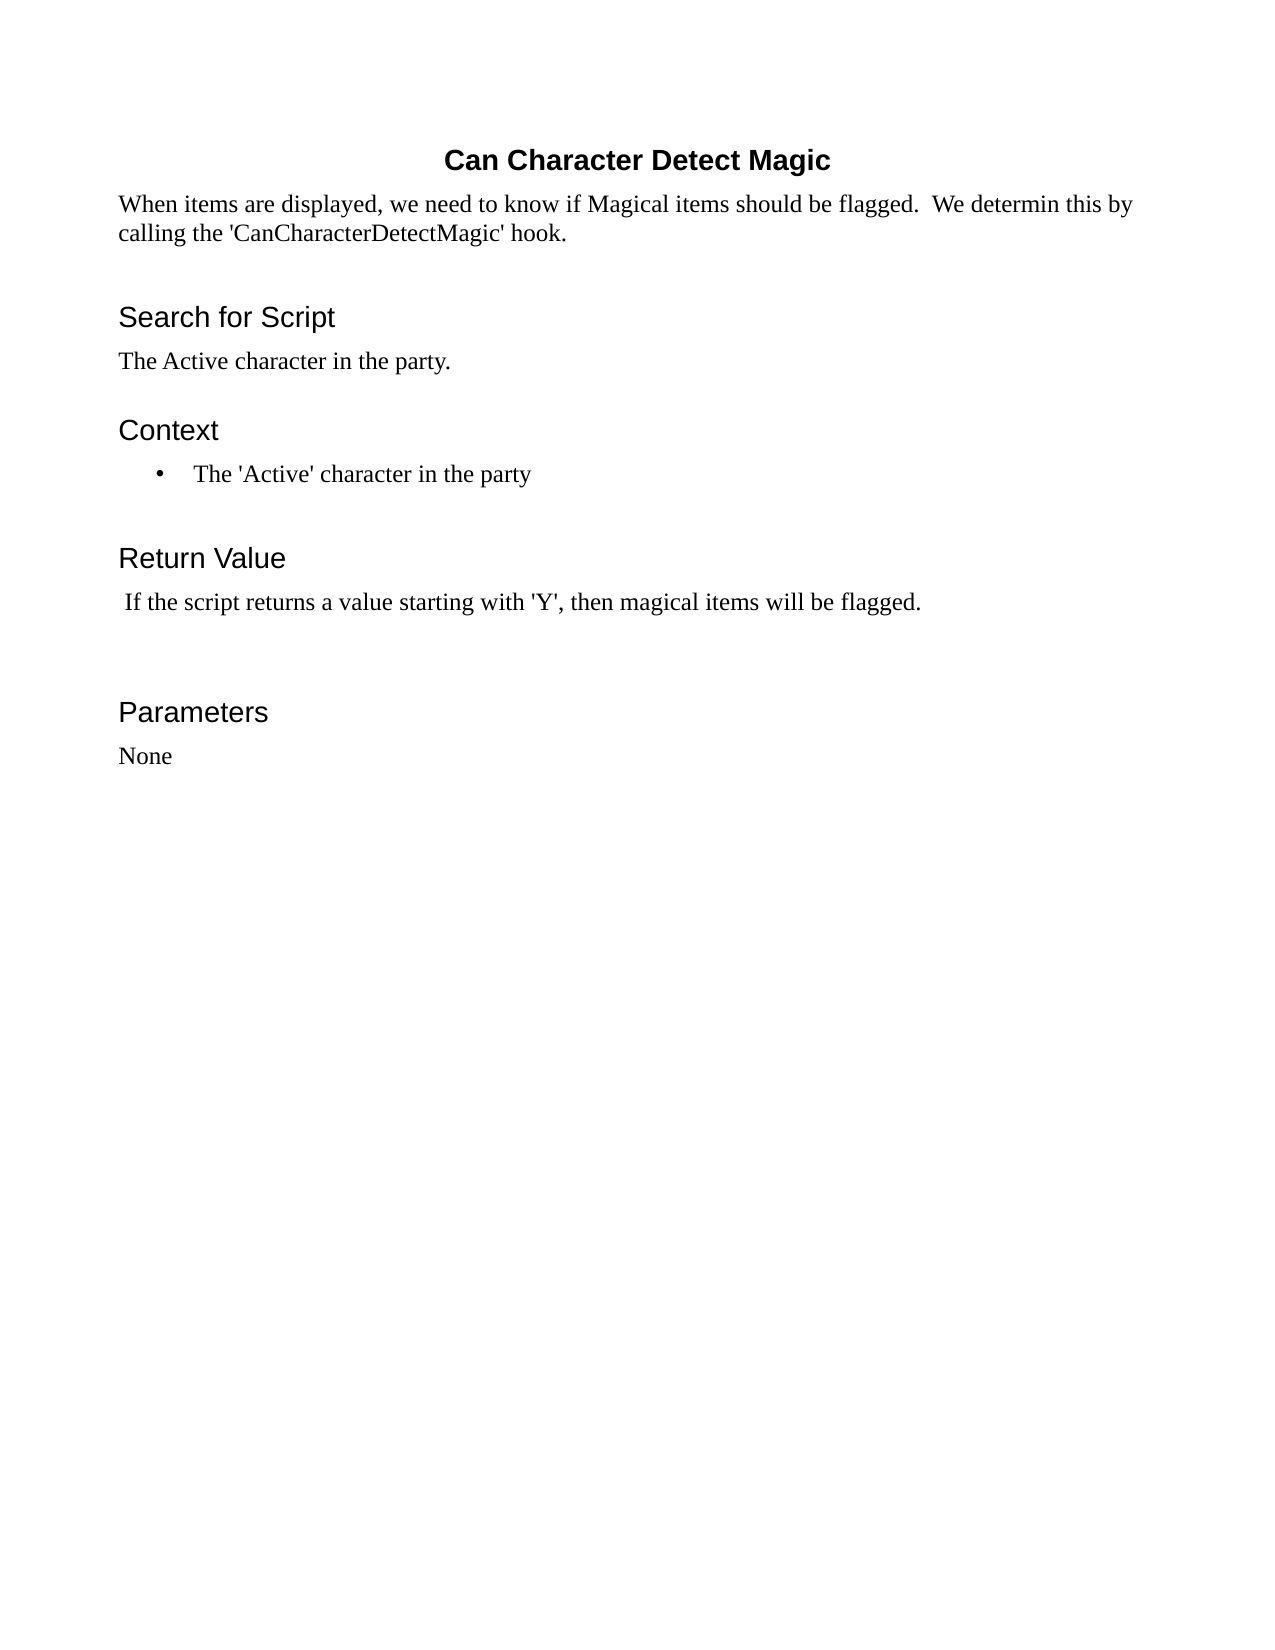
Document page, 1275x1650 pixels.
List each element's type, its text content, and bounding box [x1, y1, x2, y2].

text The Active character in the party. [118, 346, 1157, 375]
list The 'Active' character in the party [156, 459, 1157, 487]
text None [118, 741, 1157, 769]
subtitle Context [118, 413, 1157, 446]
subtitle Search for Script [118, 300, 1157, 334]
text When items are displayed, we need to know if Magical items should be flagged. We determin this by calling the 'CanCharacterDetectMagic' hook. [118, 189, 1157, 247]
subtitle Parameters [118, 695, 1157, 728]
subtitle Return Value [118, 541, 1157, 575]
text If the script returns a value starting with 'Y', then magical items will be flagged. [118, 587, 1157, 616]
subtitle Can Character Detect Magic [118, 143, 1157, 177]
